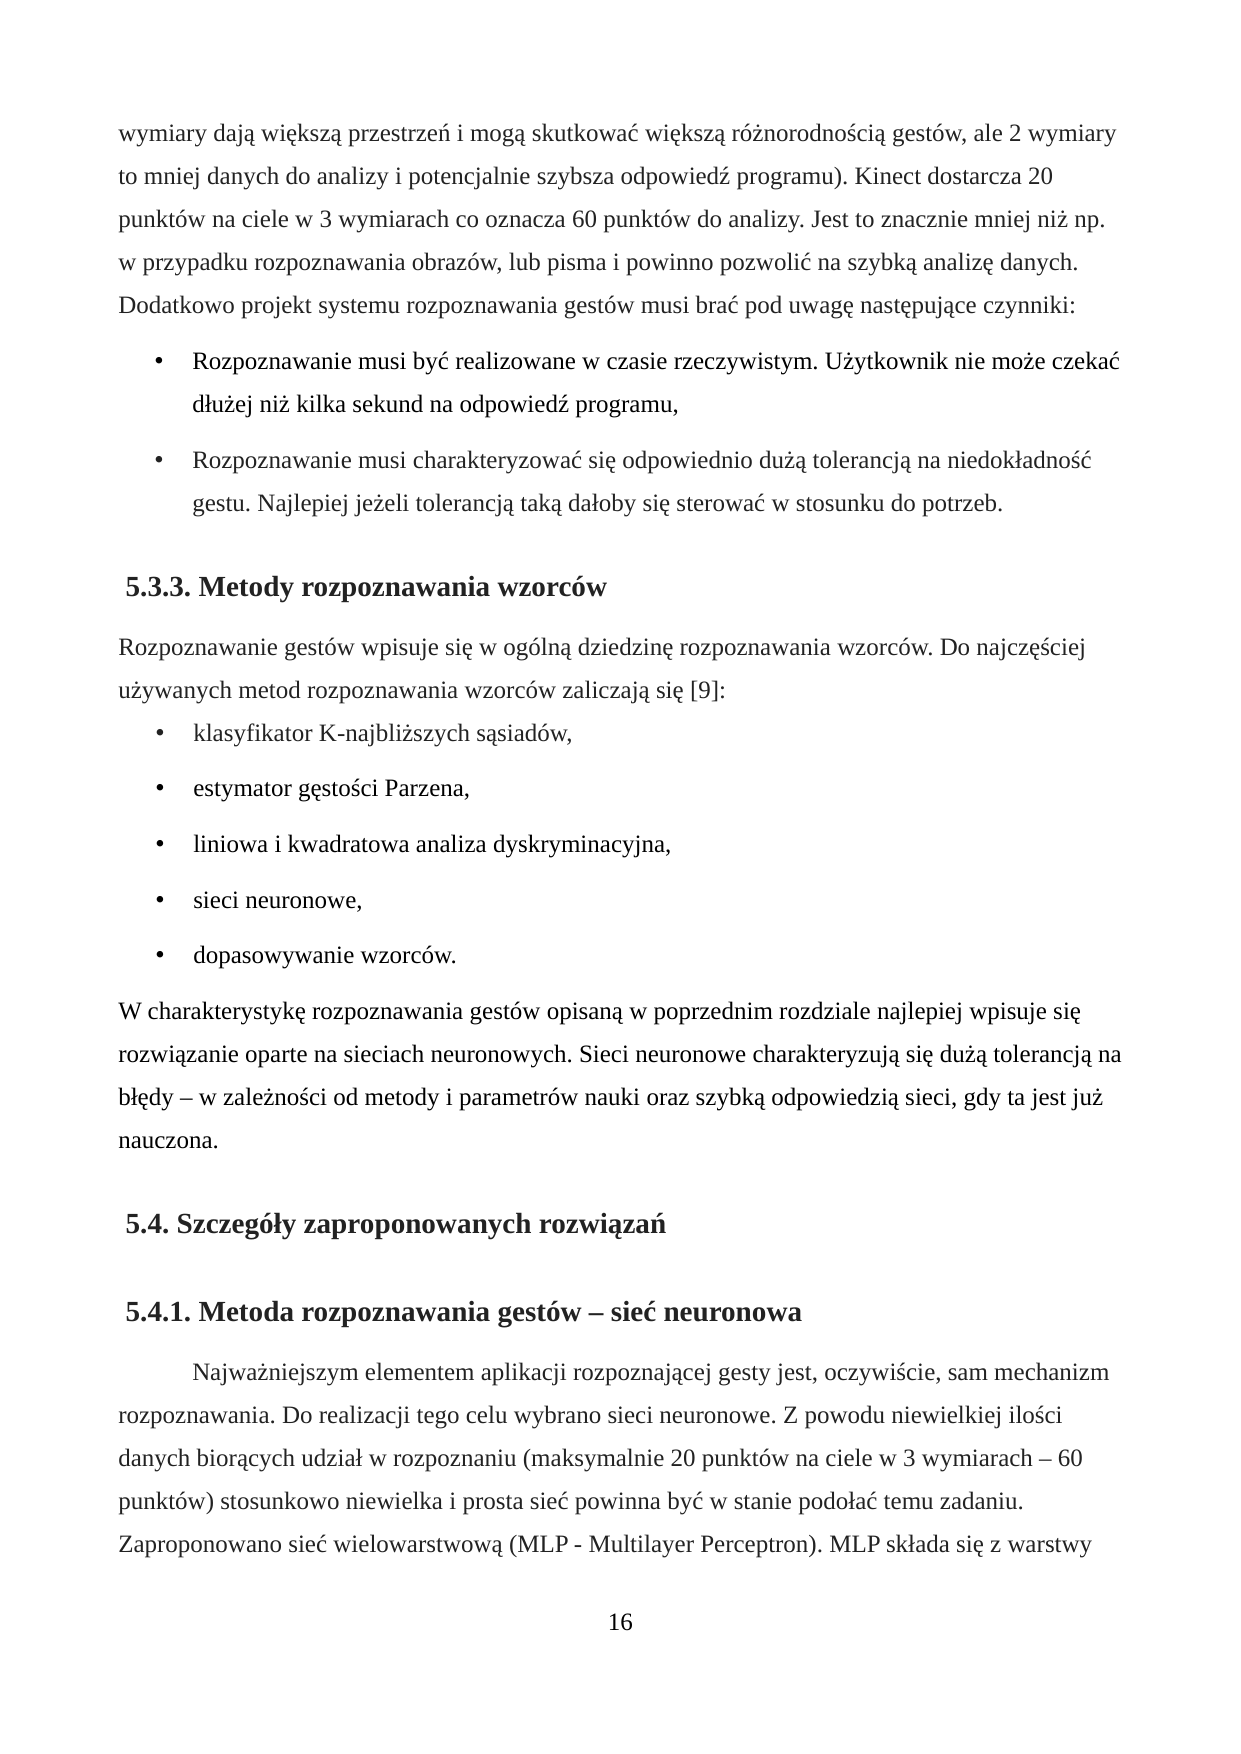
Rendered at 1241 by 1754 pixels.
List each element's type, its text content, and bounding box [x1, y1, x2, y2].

text wymiary dają większą przestrzeń i mogą skutkować większą różnorodnością gestów, ale 2 wymiary to mniej danych do analizy i potencjalnie szybsza odpowiedź programu). Kinect dostarcza 20 punktów na ciele w 3 wymiarach co oznacza 60 punktów do analizy. Jest to znacznie mniej niż np. w przypadku rozpoznawania obrazów, lub pisma i powinno pozwolić na szybką analizę danych. Dodatkowo projekt systemu rozpoznawania gestów musi brać pod uwagę następujące czynniki: [118, 118, 1122, 319]
subtitle Metoda rozpoznawania gestów – sieć neuronowa [118, 1294, 1122, 1327]
text W charakterystykę rozpoznawania gestów opisaną w poprzednim rozdziale najlepiej wpisuje się rozwiązanie oparte na sieciach neuronowych. Sieci neuronowe charakteryzują się dużą tolerancją na błędy – w zależności od metody i parametrów nauki oraz szybką odpowiedzią sieci, gdy ta jest już nauczona. [118, 996, 1122, 1154]
text Najważniejszym elementem aplikacji rozpoznającej gesty jest, oczywiście, sam mechanizm rozpoznawania. Do realizacji tego celu wybrano sieci neuronowe. Z powodu niewielkiej ilości danych biorących udział w rozpoznaniu (maksymalnie 20 punktów na ciele w 3 wymiarach – 60 punktów) stosunkowo niewielka i prosta sieć powinna być w stanie podołać temu zadaniu. Zaproponowano sieć wielowarstwową (MLP - Multilayer Perceptron). MLP składa się z warstwy [118, 1357, 1122, 1558]
list sieci neuronowe, [156, 885, 1122, 913]
list Rozpoznawanie musi być realizowane w czasie rzeczywistym. Użytkownik nie może czekać dłużej niż kilka sekund na odpowiedź programu, [154, 346, 1122, 418]
subtitle Szczegóły zaproponowanych rozwiązań [118, 1206, 1122, 1239]
text Rozpoznawanie gestów wpisuje się w ogólną dziedzinę rozpoznawania wzorców. Do najczęściej używanych metod rozpoznawania wzorców zaliczają się [9]: [118, 632, 1122, 703]
list Rozpoznawanie musi charakteryzować się odpowiednio dużą tolerancją na niedokładność gestu. Najlepiej jeżeli tolerancją taką dałoby się sterować w stosunku do potrzeb. [154, 445, 1122, 517]
subtitle Metody rozpoznawania wzorców [118, 569, 1122, 602]
list estymator gęstości Parzena, [156, 773, 1122, 802]
list liniowa i kwadratowa analiza dyskryminacyjna, [156, 829, 1122, 858]
list klasyfikator K-najbliższych sąsiadów, [156, 718, 1122, 747]
list dopasowywanie wzorców. [156, 940, 1122, 969]
